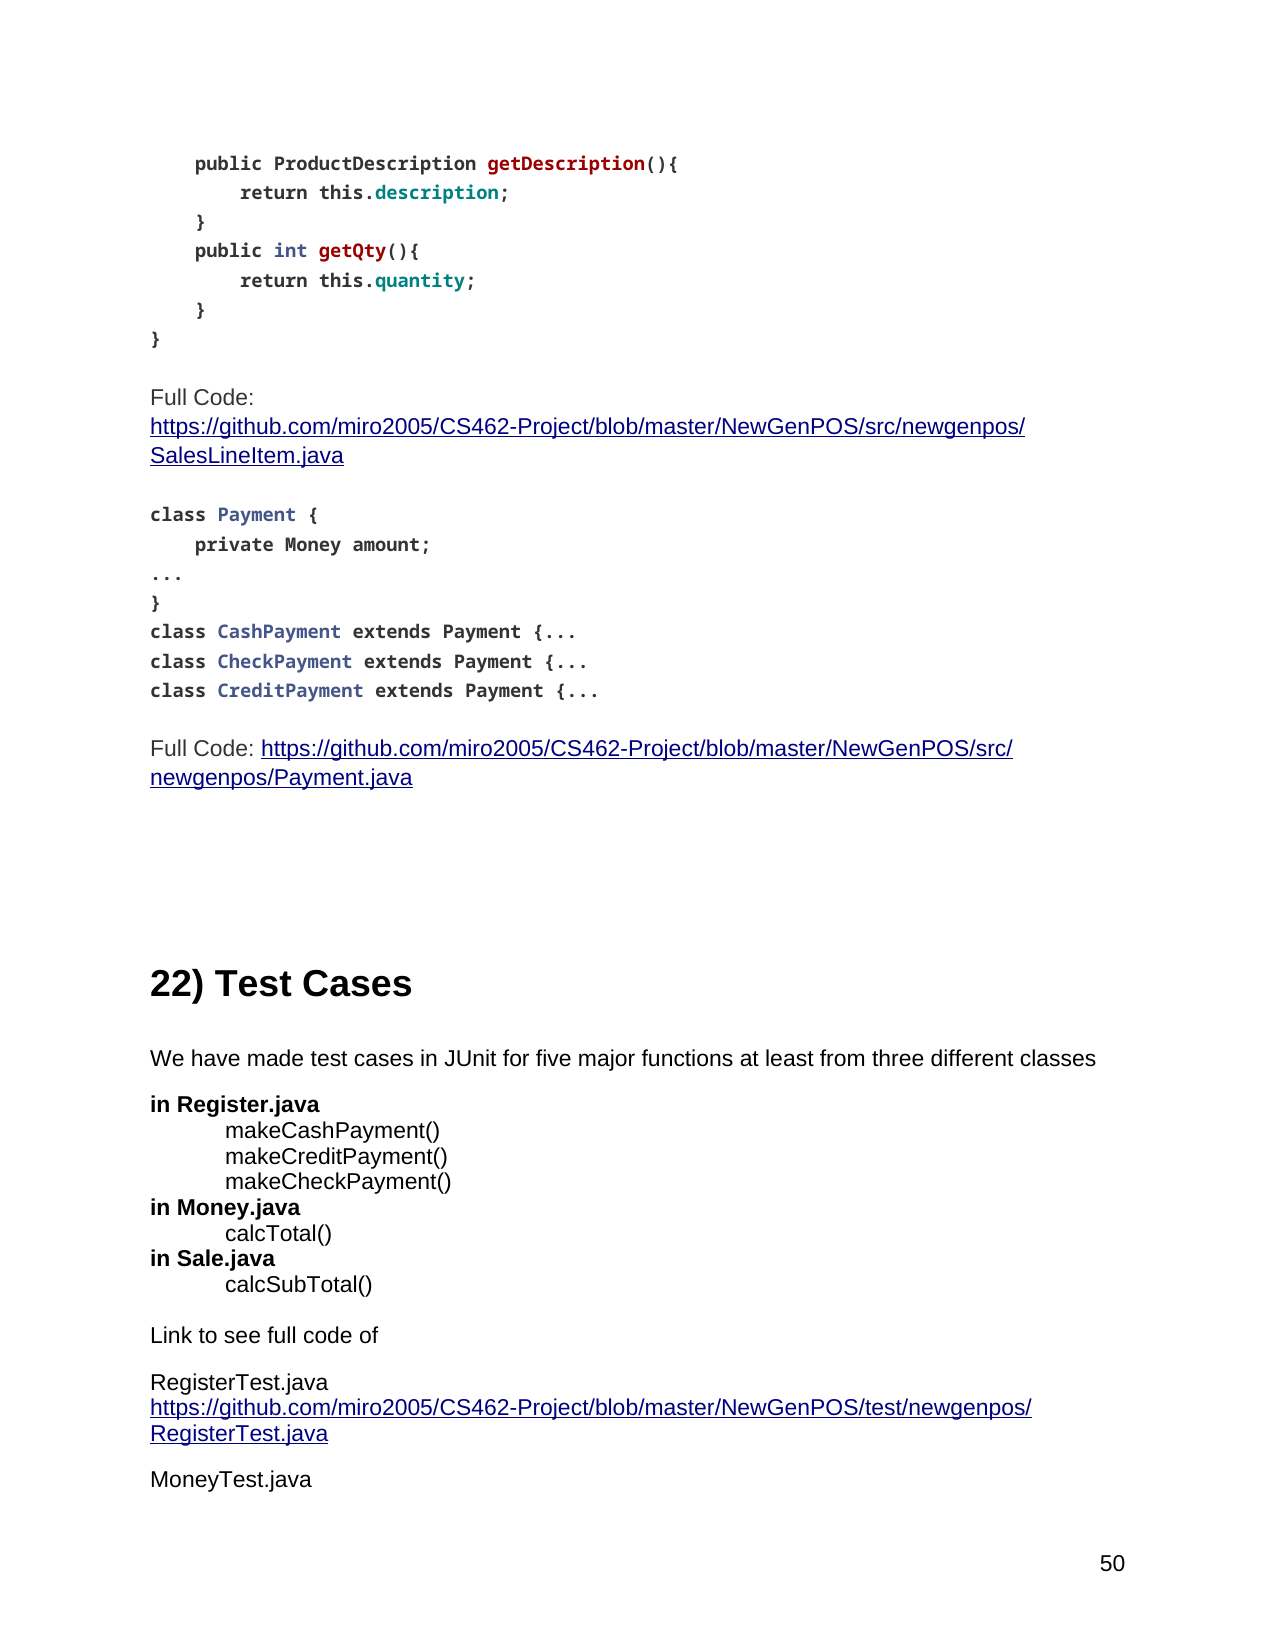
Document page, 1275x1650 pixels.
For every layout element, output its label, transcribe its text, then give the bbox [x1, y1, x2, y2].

text return this.quantity; [150, 267, 1125, 293]
text https://github.com/miro2005/CS462-Project/blob/master/NewGenPOS/test/newgenpos/RegisterTest.java [150, 1395, 1125, 1446]
text MoneyTest.java [150, 1467, 1125, 1493]
text https://github.com/miro2005/CS462-Project/blob/master/NewGenPOS/src/newgenpos/SalesLineItem.java [150, 413, 1125, 468]
text class CashPayment extends Payment {... [150, 619, 1125, 644]
text makeCashPayment() [150, 1118, 1125, 1143]
text calcSubTotal() [150, 1272, 1125, 1297]
text ... [150, 560, 1125, 586]
text Full Code: [150, 384, 1125, 410]
text We have made test cases in JUnit for five major functions at least from three different classes [150, 1046, 1125, 1071]
text in Sale.java [150, 1246, 1125, 1272]
text public int getQty(){ [150, 238, 1125, 263]
text Link to see full code of [150, 1323, 1125, 1348]
text public ProductDescription getDescription(){ [150, 150, 1125, 176]
text makeCreditPayment() [150, 1143, 1125, 1169]
text RegisterTest.java [150, 1369, 1125, 1395]
text } [150, 326, 1125, 351]
text in Money.java [150, 1195, 1125, 1220]
text } [150, 589, 1125, 615]
text class CheckPayment extends Payment {... [150, 648, 1125, 673]
text private Money amount; [150, 531, 1125, 556]
text calcTotal() [150, 1220, 1125, 1246]
text in Register.java [150, 1092, 1125, 1118]
text return this.description; [150, 179, 1125, 205]
text } [150, 296, 1125, 322]
text class Payment { [150, 502, 1125, 527]
subtitle 22) Test Cases [150, 962, 1125, 1004]
text class CreditPayment extends Payment {... [150, 677, 1125, 703]
text Full Code: https://github.com/miro2005/CS462-Project/blob/master/NewGenPOS/src/newgenpos/Payment.java [150, 736, 1125, 791]
text } [150, 208, 1125, 234]
text makeCheckPayment() [150, 1169, 1125, 1195]
